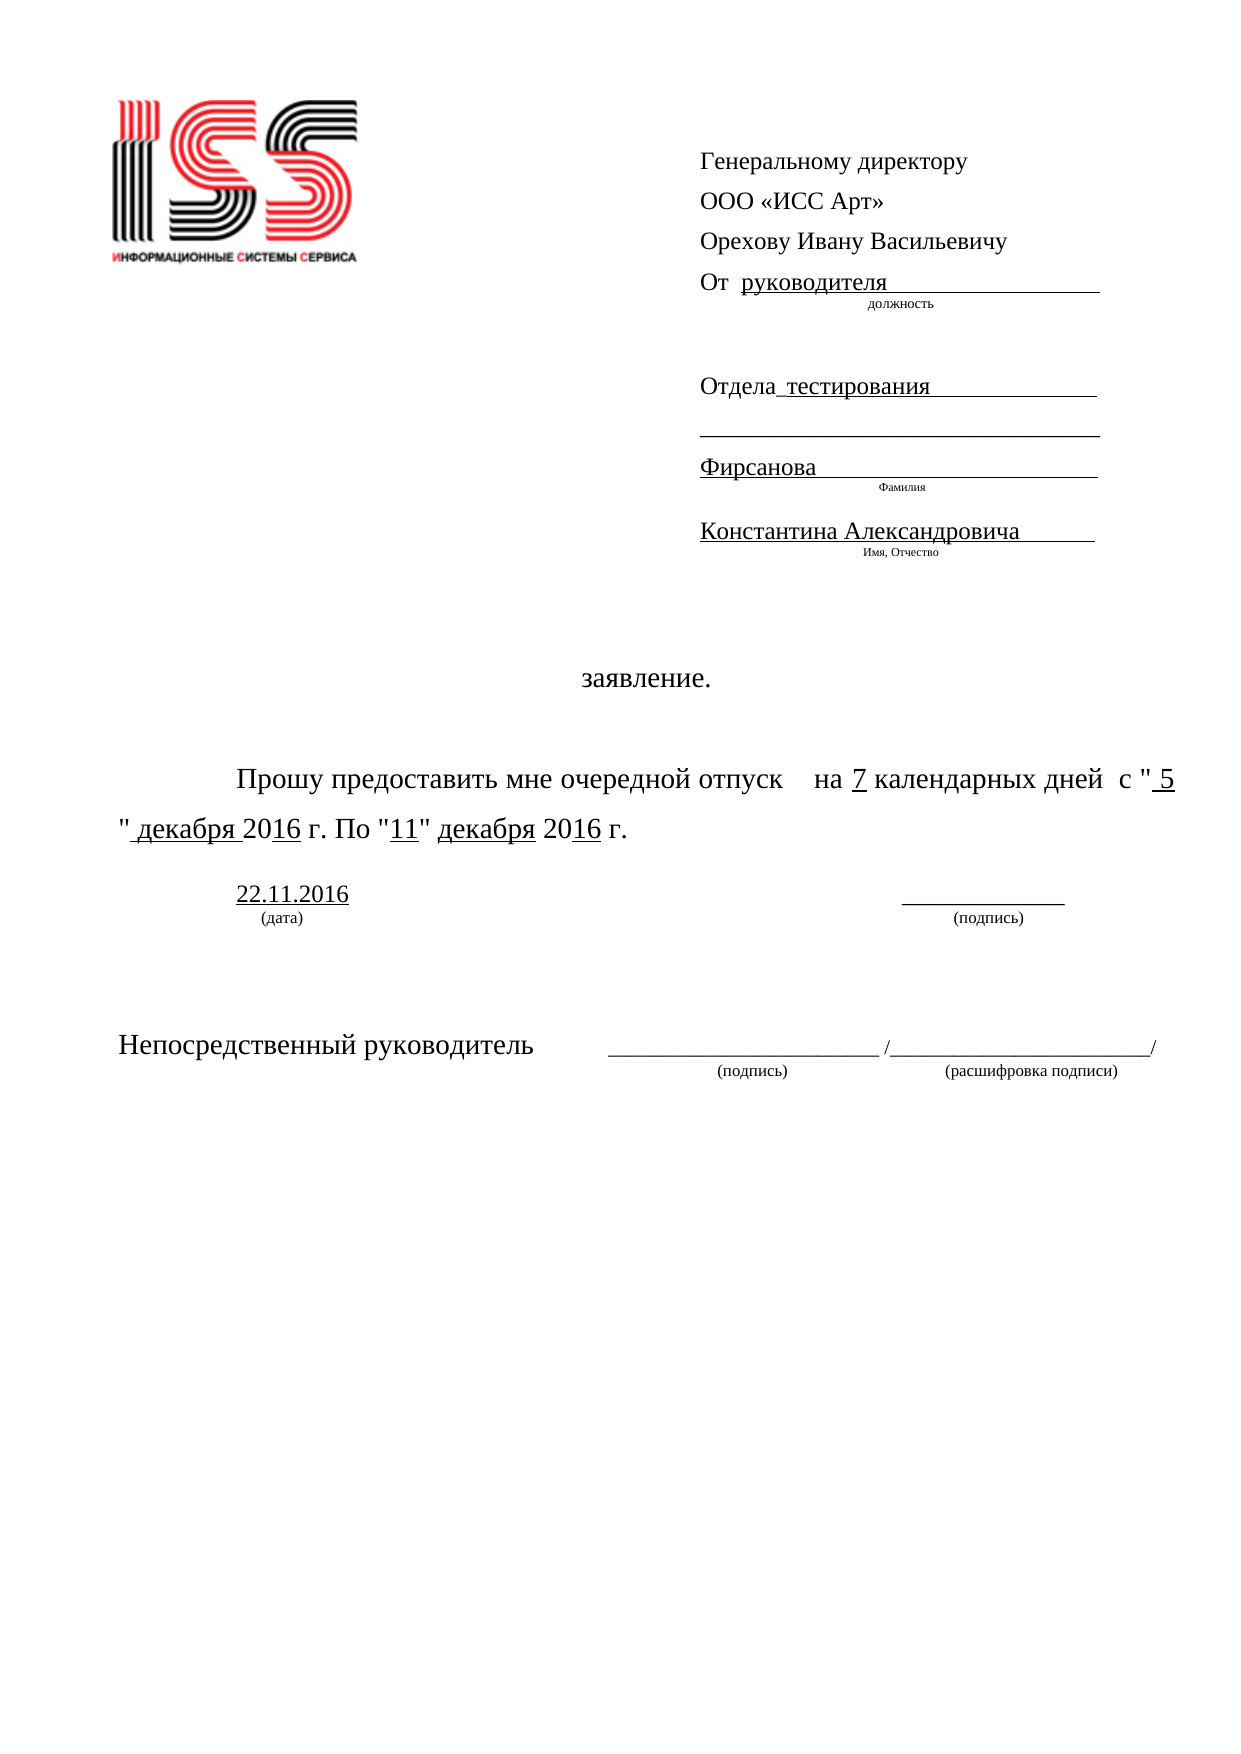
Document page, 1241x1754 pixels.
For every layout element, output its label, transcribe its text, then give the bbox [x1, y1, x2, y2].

table_cell Отдела_тестирования [694, 365, 1107, 406]
text (подпись) (расшифровка подписи) [118, 1061, 1174, 1094]
text (дата) (подпись) [118, 907, 1174, 941]
text 22.11.2016 _____________ [118, 879, 1174, 907]
table_header Генеральному директору [694, 140, 1107, 181]
table_cell [694, 330, 1107, 365]
table_cell Константина Александровича Имя, Отчество [694, 510, 1107, 574]
text Прошу предоставить мне очередной отпуск на 7 календарных дней с " 5 " декабря 2016 г. По "11" декабря 2016 г. [118, 761, 1174, 845]
table_cell ________________________________ [694, 406, 1107, 446]
picture [111, 100, 360, 265]
table_cell Орехову Ивану Васильевичу [694, 221, 1107, 261]
text Непосредственный руководитель __________________________ /_________________________/ [118, 1027, 1174, 1061]
table_cell От руководителя должность [694, 261, 1107, 330]
text заявление. [118, 661, 1174, 694]
table_cell Фирсанова Фамилия [694, 446, 1107, 510]
table_cell ООО «ИСС Арт» [694, 181, 1107, 221]
